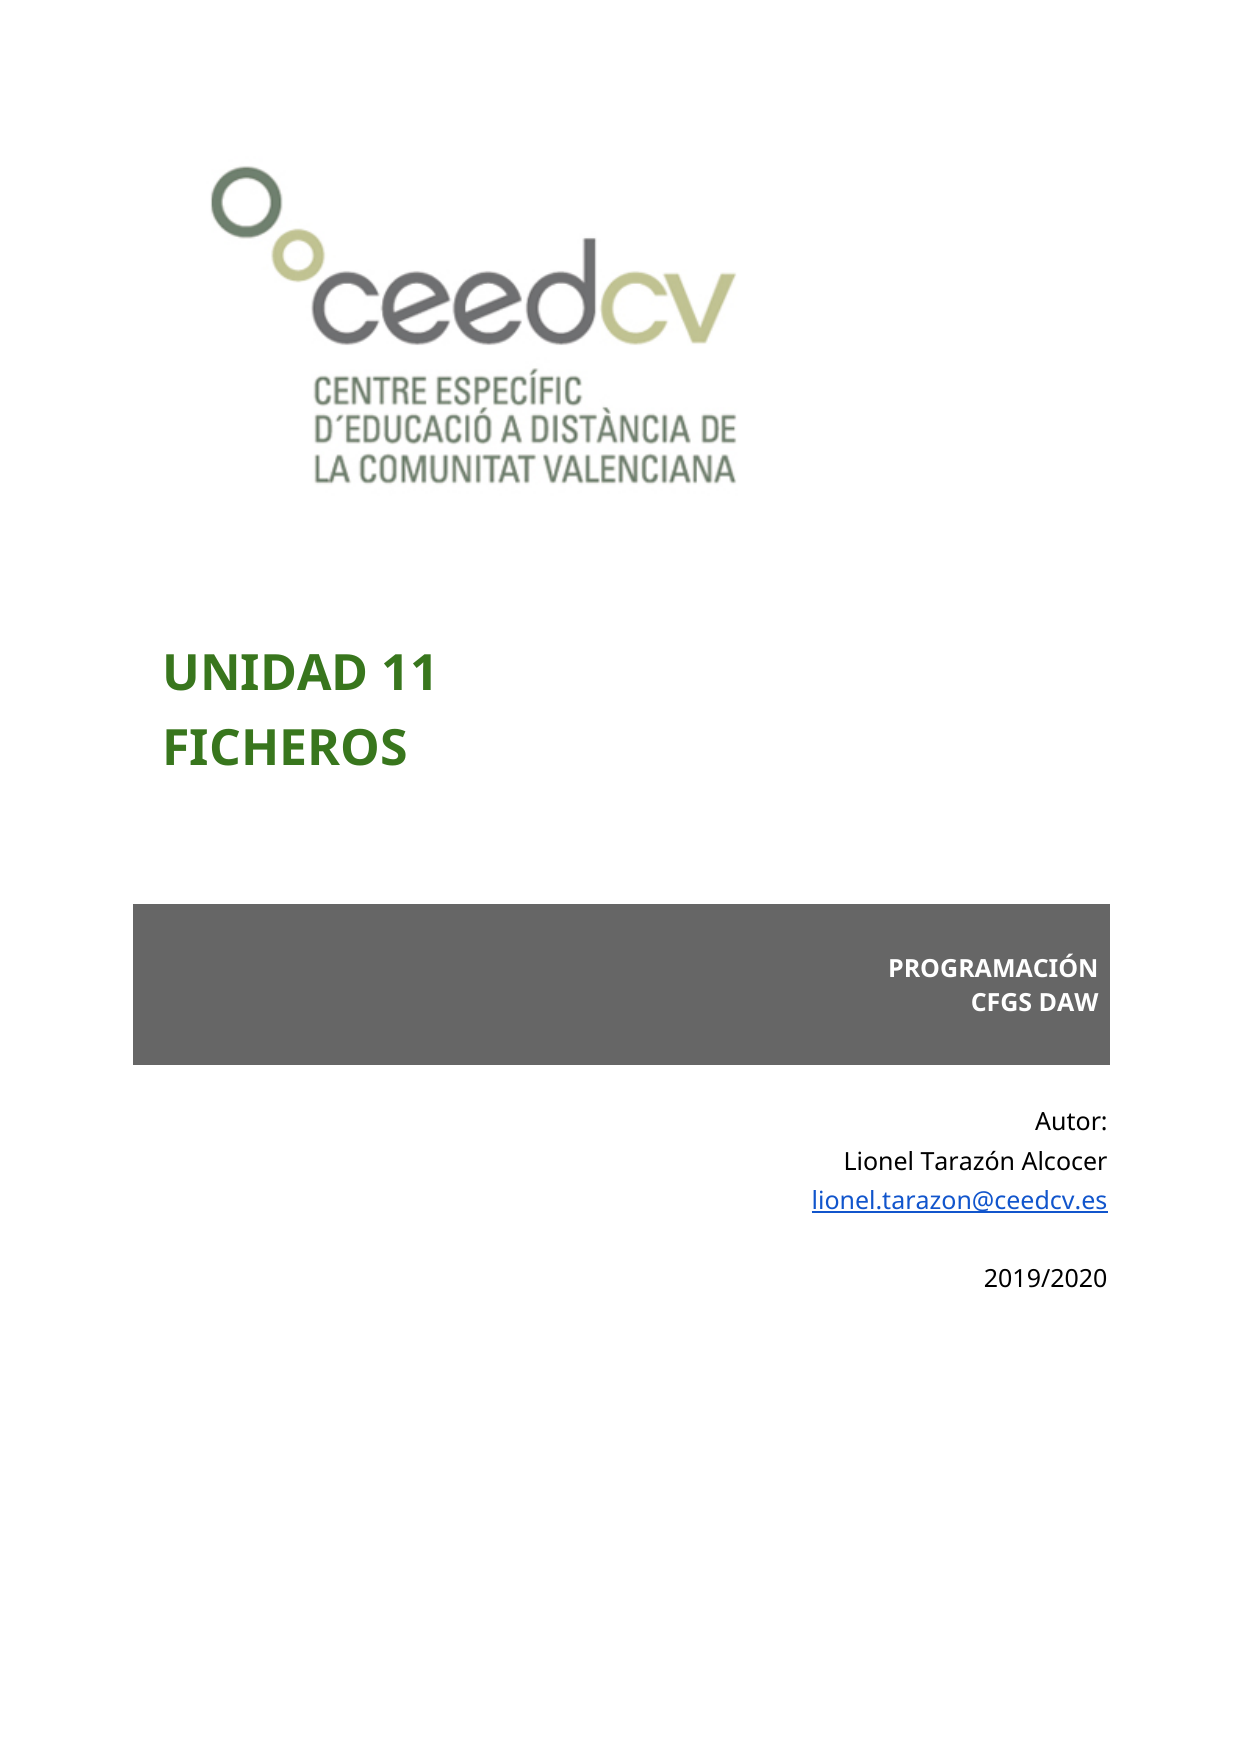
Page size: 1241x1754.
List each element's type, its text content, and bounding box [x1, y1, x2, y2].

title UNIDAD 11 [133, 637, 1107, 706]
text 2019/2020 [133, 1261, 1107, 1295]
text lionel.tarazon@ceedcv.es [133, 1182, 1107, 1216]
picture [162, 132, 866, 519]
table_header PROGRAMACIÓN CFGS DAW [135, 906, 1108, 1063]
text Autor: [133, 1104, 1107, 1138]
text Lionel Tarazón Alcocer [133, 1143, 1107, 1177]
title FICHEROS [133, 712, 1107, 780]
